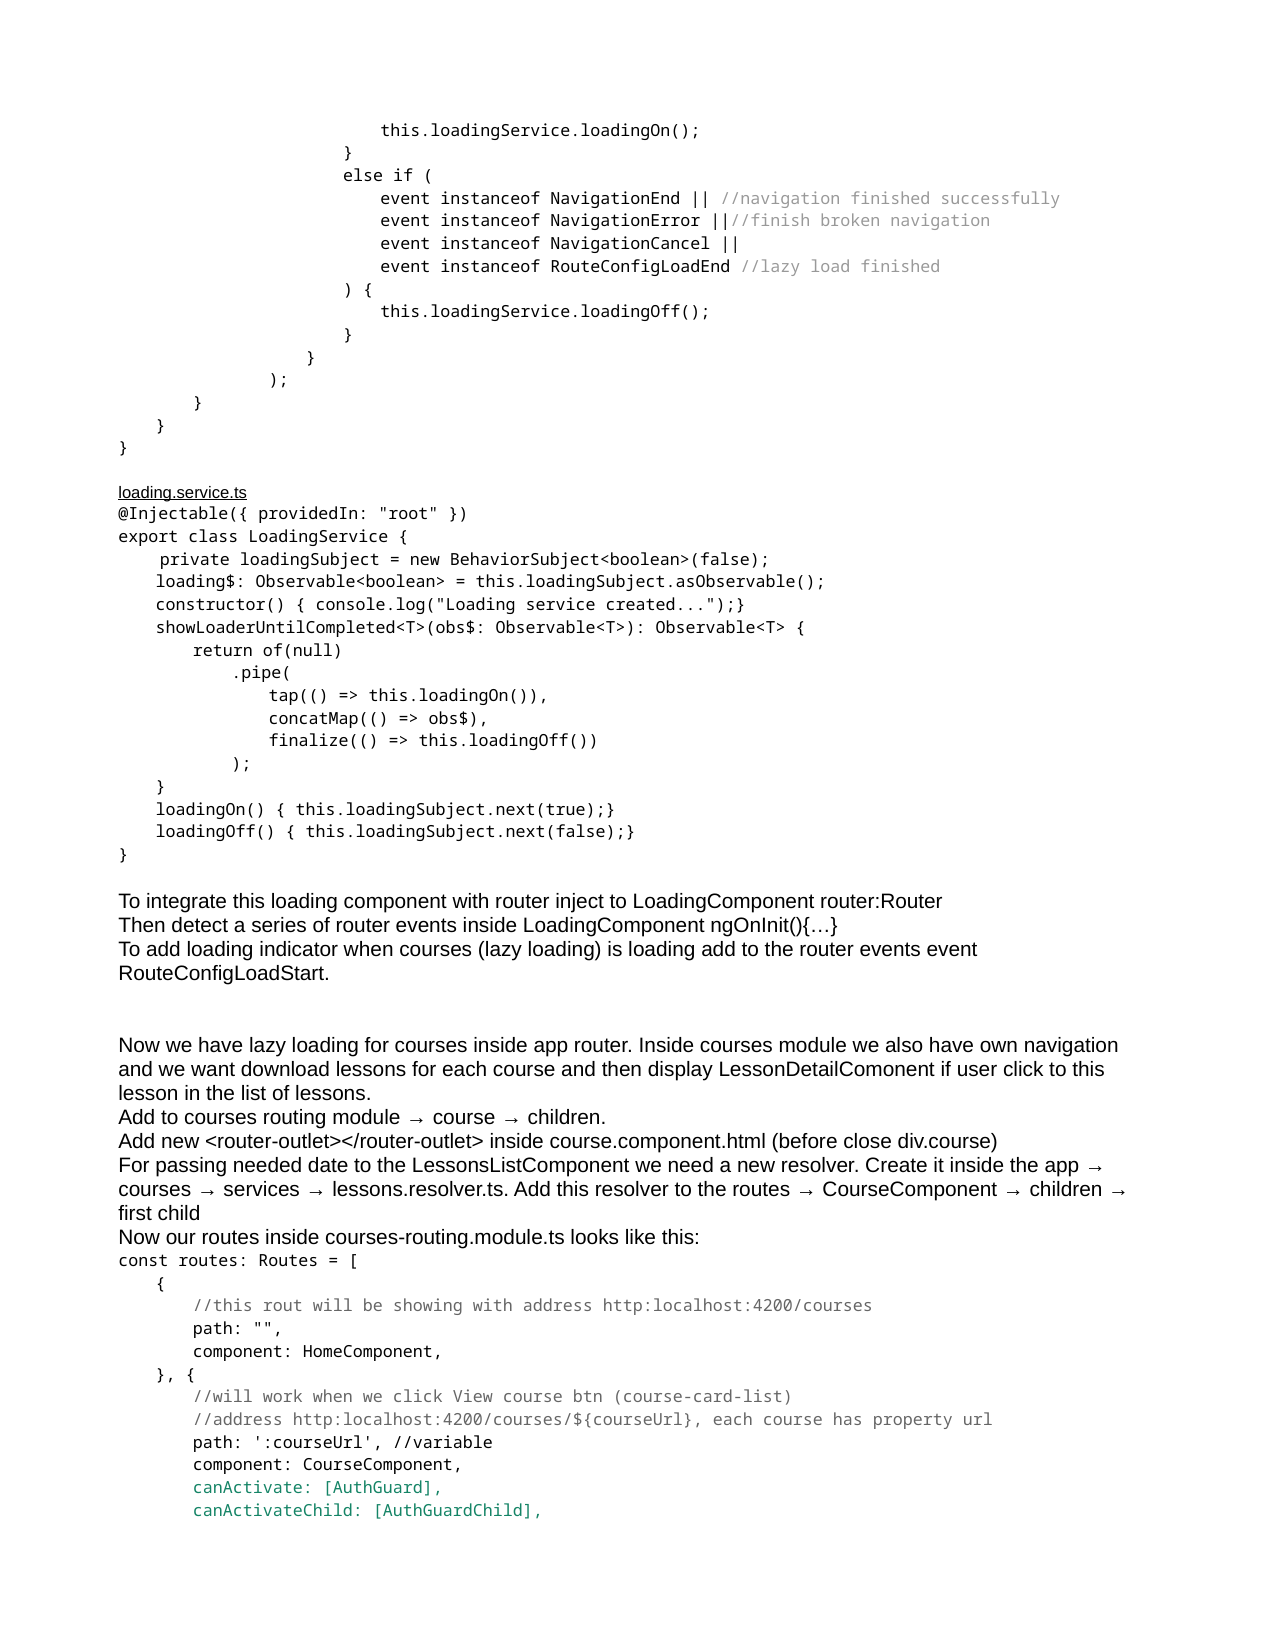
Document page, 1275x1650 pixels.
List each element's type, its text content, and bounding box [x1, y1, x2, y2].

text canActivateChild: [AuthGuardChild], [118, 1498, 1157, 1521]
text else if ( [118, 163, 1157, 186]
text showLoaderUntilCompleted<T>(obs$: Observable<T>): Observable<T> { [118, 615, 1157, 638]
text this.loadingService.loadingOn(); [118, 118, 1157, 141]
text private loadingSubject = new BehaviorSubject<boolean>(false); [118, 547, 1157, 570]
text component: HomeComponent, [118, 1339, 1157, 1362]
text Then detect a series of router events inside LoadingComponent ngOnInit(){…} [118, 913, 1157, 937]
text loading.service.ts [118, 483, 1157, 502]
text event instanceof RouteConfigLoadEnd //lazy load finished [118, 254, 1157, 277]
text loading$: Observable<boolean> = this.loadingSubject.asObservable(); [118, 570, 1157, 593]
text path: ':courseUrl', //variable [118, 1430, 1157, 1453]
text } [118, 322, 1157, 345]
text { [118, 1271, 1157, 1294]
text } [118, 774, 1157, 797]
text concatMap(() => obs$), [118, 706, 1157, 729]
text To integrate this loading component with router inject to LoadingComponent router:Router [118, 889, 1157, 913]
text event instanceof NavigationEnd || //navigation finished successfully [118, 186, 1157, 209]
text loadingOff() { this.loadingSubject.next(false);} [118, 820, 1157, 842]
text Now our routes inside courses-routing.module.ts looks like this: [118, 1224, 1157, 1248]
text const routes: Routes = [ [118, 1248, 1157, 1271]
text //will work when we click View course btn (course-card-list) [118, 1385, 1157, 1407]
text this.loadingService.loadingOff(); [118, 300, 1157, 322]
text export class LoadingService { [118, 524, 1157, 547]
text ) { [118, 277, 1157, 300]
text To add loading indicator when courses (lazy loading) is loading add to the router events event RouteConfigLoadStart. [118, 937, 1157, 985]
text } [118, 842, 1157, 865]
text event instanceof NavigationError ||//finish broken navigation [118, 209, 1157, 232]
text Now we have lazy loading for courses inside app router. Inside courses module we also have own navigation and we want download lessons for each course and then display LessonDetailComonent if user click to this lesson in the list of lessons. [118, 1033, 1157, 1105]
text //address http:localhost:4200/courses/${courseUrl}, each course has property url [118, 1407, 1157, 1430]
text } [118, 345, 1157, 368]
text Add to courses routing module → course → children. [118, 1105, 1157, 1129]
text }, { [118, 1362, 1157, 1385]
text } [118, 391, 1157, 413]
text canActivate: [AuthGuard], [118, 1476, 1157, 1498]
text finalize(() => this.loadingOff()) [118, 729, 1157, 752]
text component: CourseComponent, [118, 1453, 1157, 1476]
text .pipe( [118, 661, 1157, 683]
text ); [118, 368, 1157, 391]
text } [118, 436, 1157, 459]
text For passing needed date to the LessonsListComponent we need a new resolver. Create it inside the app → courses → services → lessons.resolver.ts. Add this resolver to the routes → CourseComponent → children → first child [118, 1153, 1157, 1224]
text tap(() => this.loadingOn()), [118, 683, 1157, 706]
text } [118, 141, 1157, 163]
text //this rout will be showing with address http:localhost:4200/courses [118, 1294, 1157, 1317]
text event instanceof NavigationCancel || [118, 232, 1157, 254]
text ); [118, 752, 1157, 774]
text Add new <router-outlet></router-outlet> inside course.component.html (before close div.course) [118, 1129, 1157, 1153]
text return of(null) [118, 638, 1157, 661]
text @Injectable({ providedIn: "root" }) [118, 502, 1157, 524]
text } [118, 413, 1157, 436]
text path: "", [118, 1317, 1157, 1339]
text loadingOn() { this.loadingSubject.next(true);} [118, 797, 1157, 820]
text constructor() { console.log("Loading service created...");} [118, 593, 1157, 615]
